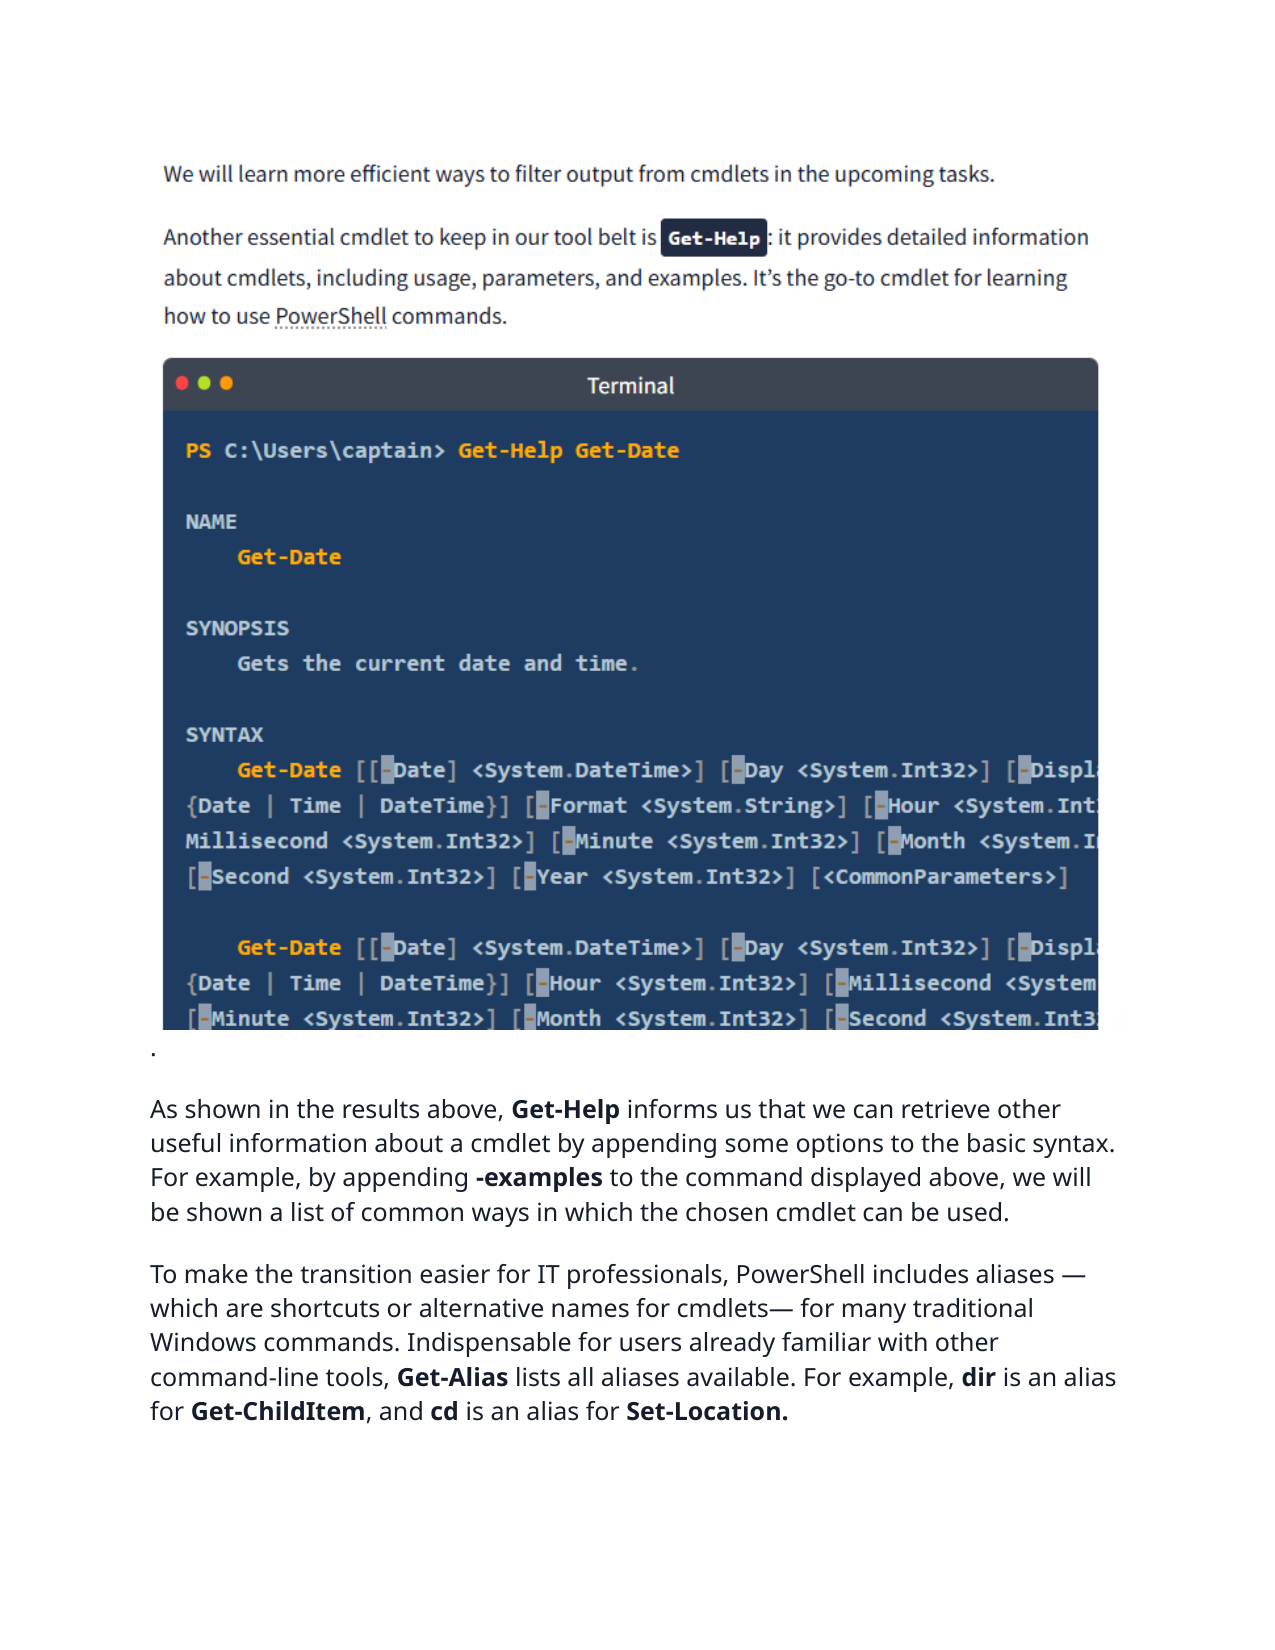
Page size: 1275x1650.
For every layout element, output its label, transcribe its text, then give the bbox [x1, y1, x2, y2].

picture [150, 150, 1125, 1030]
text To make the transition easier for IT professionals, PowerShell includes aliases —which are shortcuts or alternative names for cmdlets— for many traditional Windows commands. Indispensable for users already familiar with other command-line tools, Get-Alias lists all aliases available. For example, dir is an alias for Get-ChildItem, and cd is an alias for Set-Location. [150, 1257, 1125, 1427]
text As shown in the results above, Get-Help informs us that we can retrieve other useful information about a cmdlet by appending some options to the basic syntax. For example, by appending -examples to the command displayed above, we will be shown a list of common ways in which the chosen cmdlet can be used. [150, 1092, 1125, 1228]
text . [150, 1030, 1125, 1063]
